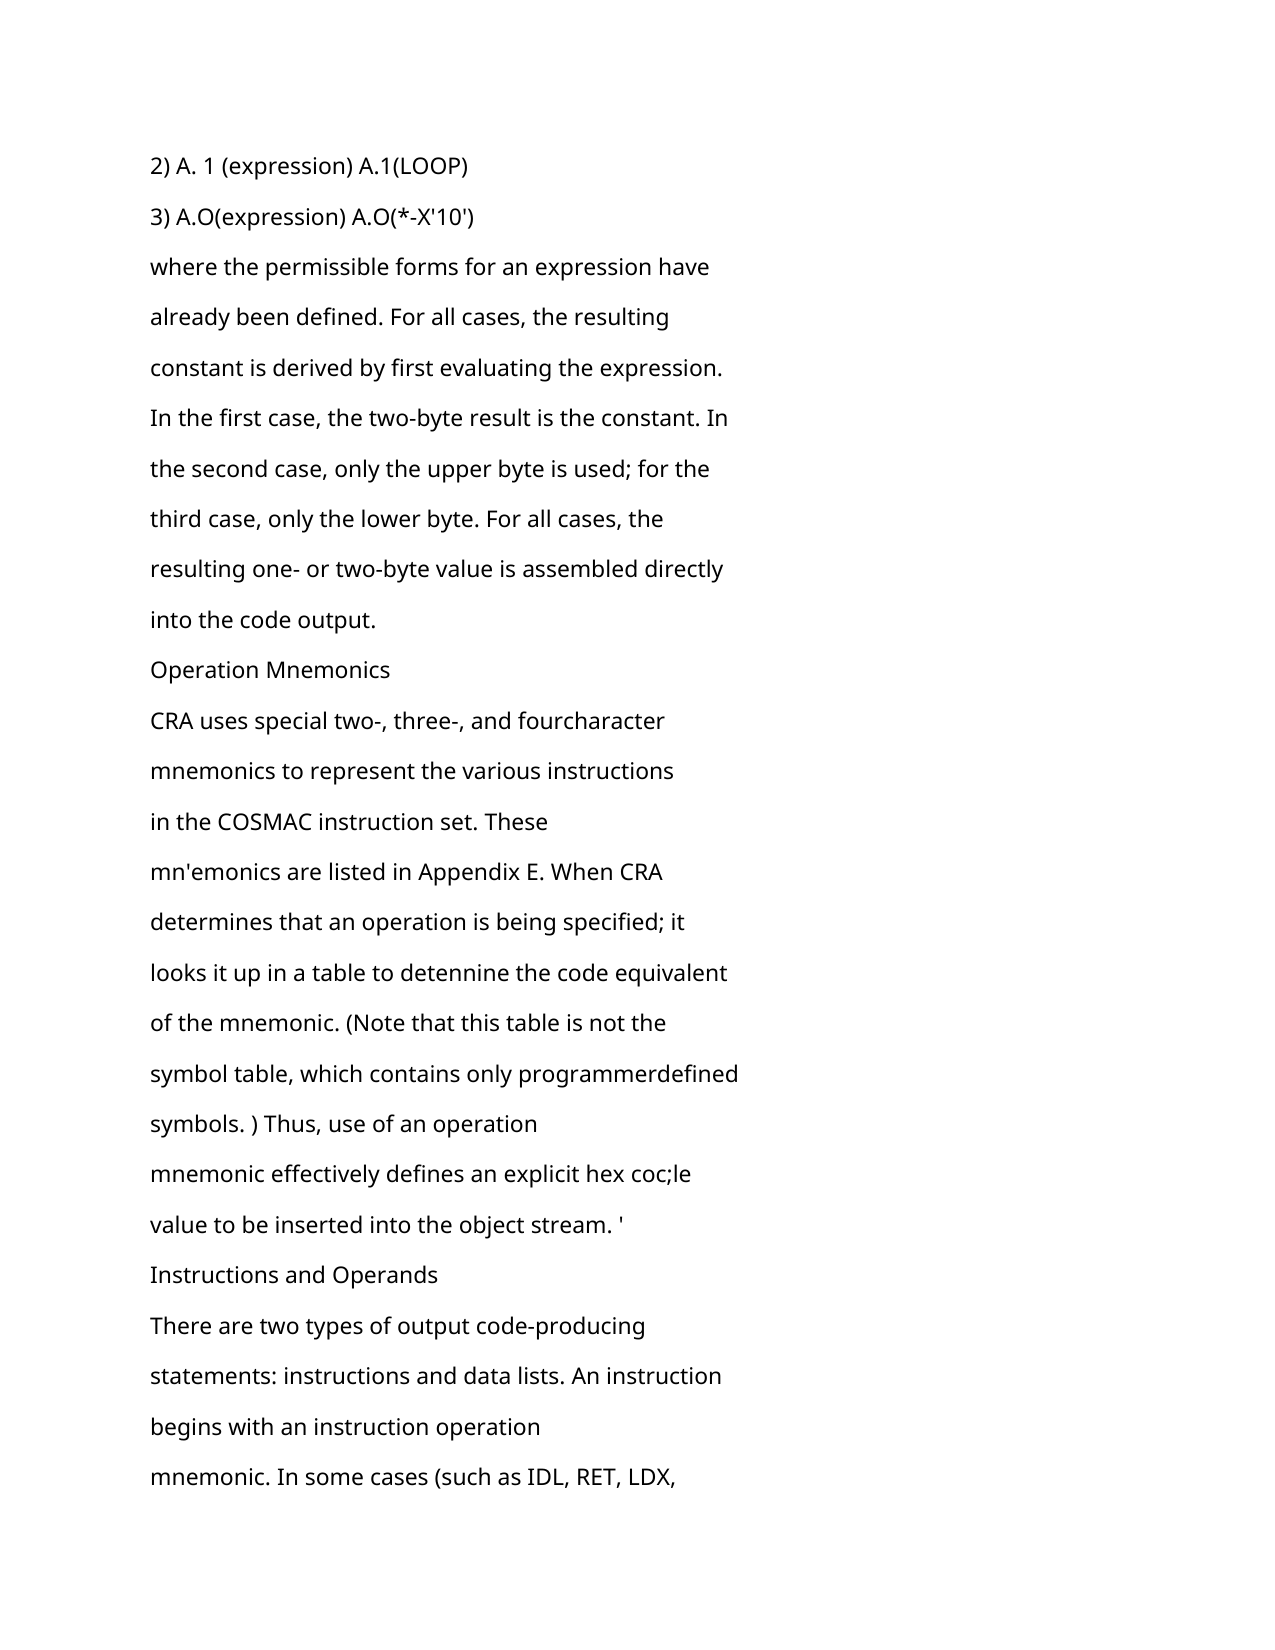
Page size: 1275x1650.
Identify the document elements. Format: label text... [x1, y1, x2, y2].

text where the permissible forms for an expression have [150, 251, 1125, 282]
text resulting one- or two-byte value is assembled directly [150, 553, 1125, 584]
text In the first case, the two-byte result is the constant. In [150, 402, 1125, 433]
text 3) A.O(expression) A.O(*-X'10') [150, 200, 1125, 232]
text in the COSMAC instruction set. These [150, 805, 1125, 837]
text Instructions and Operands [150, 1259, 1125, 1290]
text third case, only the lower byte. For all cases, the [150, 503, 1125, 534]
text symbol table, which contains only programmerdefined [150, 1057, 1125, 1089]
text into the code output. [150, 604, 1125, 635]
text CRA uses special two-, three-, and fourcharacter [150, 704, 1125, 736]
text mn'emonics are listed in Appendix E. When CRA [150, 856, 1125, 887]
text mnemonics to represent the various instructions [150, 755, 1125, 786]
text value to be inserted into the object stream. ' [150, 1209, 1125, 1240]
text determines that an operation is being specified; it [150, 906, 1125, 937]
text constant is derived by first evaluating the expression. [150, 352, 1125, 383]
text mnemonic effectively defines an explicit hex coc;le [150, 1158, 1125, 1189]
text looks it up in a table to detennine the code equivalent [150, 957, 1125, 988]
text symbols. ) Thus, use of an operation [150, 1108, 1125, 1139]
text There are two types of output code-producing [150, 1309, 1125, 1341]
text 2) A. 1 (expression) A.1(LOOP) [150, 150, 1125, 181]
text of the mnemonic. (Note that this table is not the [150, 1007, 1125, 1038]
text Operation Mnemonics [150, 654, 1125, 685]
text mnemonic. In some cases (such as IDL, RET, LDX, [150, 1461, 1125, 1492]
text statements: instructions and data lists. An instruction [150, 1360, 1125, 1391]
text already been defined. For all cases, the resulting [150, 301, 1125, 332]
text begins with an instruction operation [150, 1410, 1125, 1442]
text the second case, only the upper byte is used; for the [150, 452, 1125, 484]
